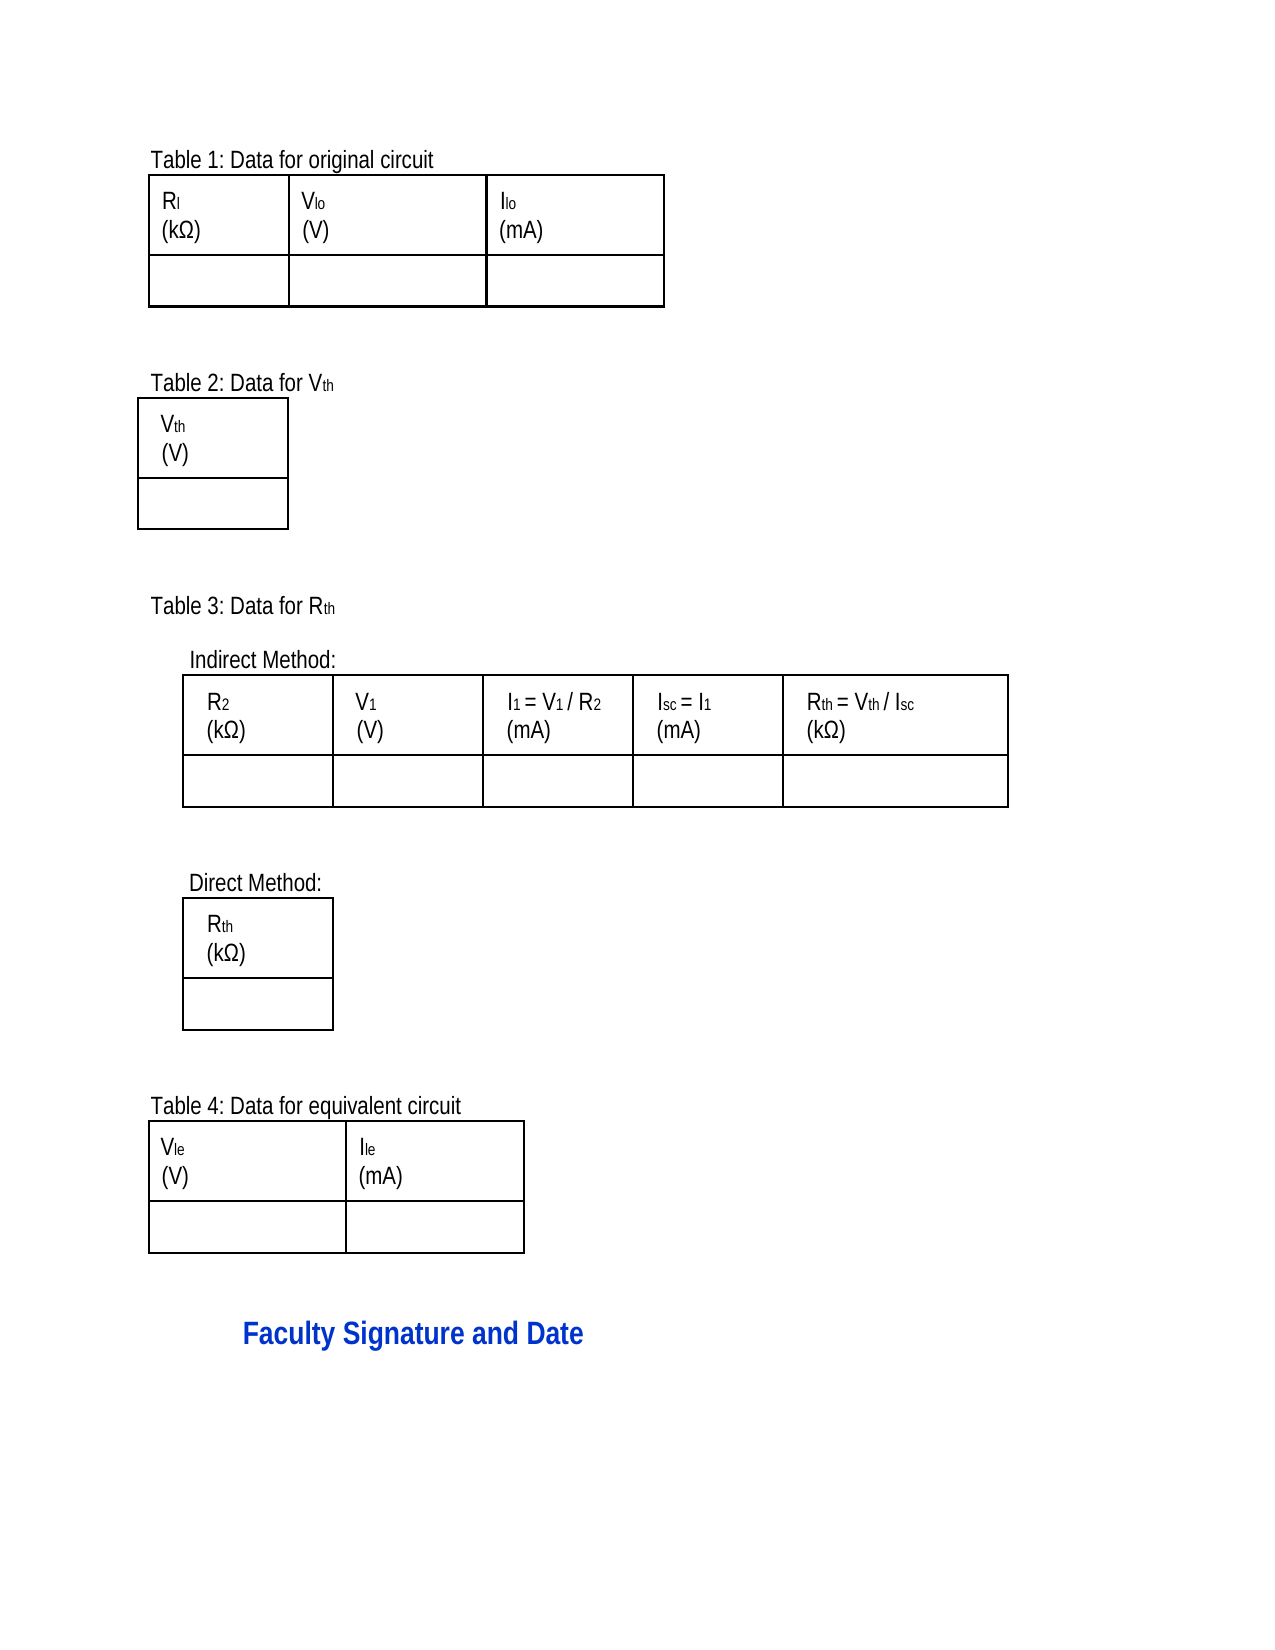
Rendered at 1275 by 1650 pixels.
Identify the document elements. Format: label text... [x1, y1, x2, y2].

table_header Vle (V) [150, 1122, 345, 1200]
table_cell [347, 1202, 523, 1252]
table_header Vlo (V) [290, 176, 485, 254]
table_header Vth (V) [139, 399, 287, 477]
table_cell [184, 979, 332, 1029]
table_header Rl (kΩ) [150, 176, 288, 254]
table_header Rth = Vth / Isc (kΩ) [784, 676, 1007, 754]
text Table 1: Data for original circuit [150, 145, 1221, 174]
text Table 4: Data for equivalent circuit [150, 1091, 1221, 1120]
table_header Ile (mA) [347, 1122, 523, 1200]
table_cell [150, 1202, 345, 1252]
table_cell [488, 256, 663, 305]
text Faculty Signature and Date [237, 1314, 1221, 1351]
table_header Isc = I1 (mA) [634, 676, 782, 754]
table_header R2 (kΩ) [184, 676, 332, 754]
table_cell [139, 479, 287, 528]
text Table 3: Data for Rth [150, 591, 1221, 619]
text Indirect Method: [189, 645, 1221, 674]
table_cell [634, 756, 782, 806]
table_cell [334, 756, 482, 806]
text Direct Method: [189, 868, 1221, 897]
table_cell [784, 756, 1007, 806]
table_cell [484, 756, 632, 806]
table_cell [290, 256, 485, 305]
text Table 2: Data for Vth [150, 368, 1221, 397]
table_cell [184, 756, 332, 806]
table_header Ilo (mA) [488, 176, 663, 254]
table_header V1 (V) [334, 676, 482, 754]
table_header Rth (kΩ) [184, 899, 332, 977]
table_cell [150, 256, 288, 305]
table_header I1 = V1 / R2 (mA) [484, 676, 632, 754]
